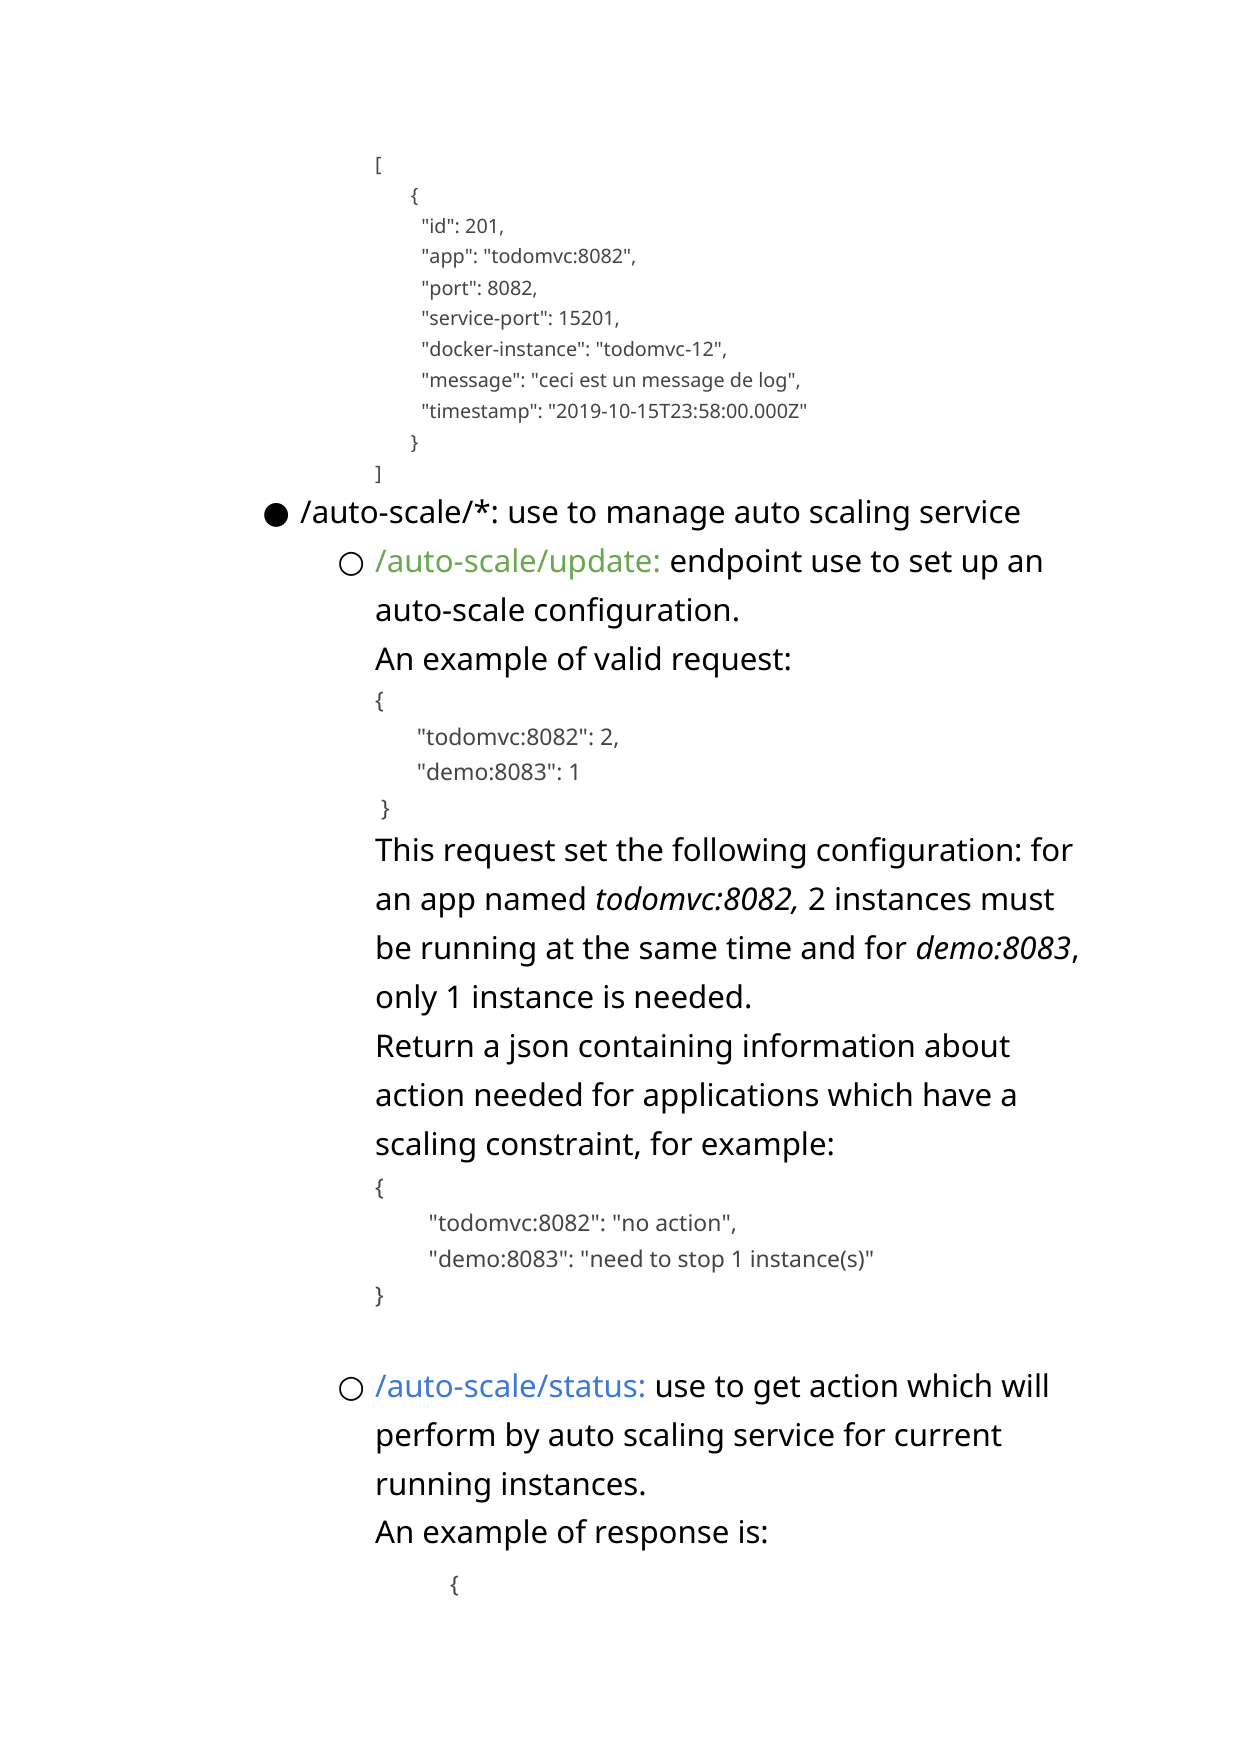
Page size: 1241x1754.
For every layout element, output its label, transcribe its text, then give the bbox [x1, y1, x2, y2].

text { [375, 1171, 1090, 1202]
text "docker-instance": "todomvc-12", [375, 336, 1090, 363]
text "todomvc:8082": 2, [375, 720, 1090, 752]
text This request set the following configuration: for an app named todomvc:8082, 2 instances must be running at the same time and for demo:8083, only 1 instance is needed. [375, 828, 1090, 1018]
text "app": "todomvc:8082", [375, 243, 1090, 270]
text An example of response is: { [225, 1511, 1090, 1602]
text "port": 8082, [375, 274, 1090, 301]
text "id": 201, [375, 212, 1090, 239]
text "demo:8083": "need to stop 1 instance(s)" } [375, 1243, 1090, 1310]
text "timestamp": "2019-10-15T23:58:00.000Z" [375, 397, 1090, 424]
text "service-port": 15201, [375, 305, 1090, 332]
text "todomvc:8082": "no action", [375, 1207, 1090, 1238]
text { [375, 181, 1090, 208]
text Return a json containing information about action needed for applications which have a scaling constraint, for example: [375, 1024, 1090, 1164]
list /auto-scale/update: endpoint use to set up an auto-scale configuration. An example of valid request: { [337, 539, 1090, 716]
text "demo:8083": 1 [375, 756, 1090, 788]
text ] [375, 459, 1090, 486]
text [ [375, 150, 1090, 177]
text } [375, 428, 1090, 455]
text } [375, 792, 1090, 823]
text "message": "ceci est un message de log", [375, 367, 1090, 393]
list /auto-scale/status: use to get action which will perform by auto scaling service for current running instances. [337, 1364, 1090, 1504]
list /auto-scale/*: use to manage auto scaling service [262, 490, 1090, 533]
